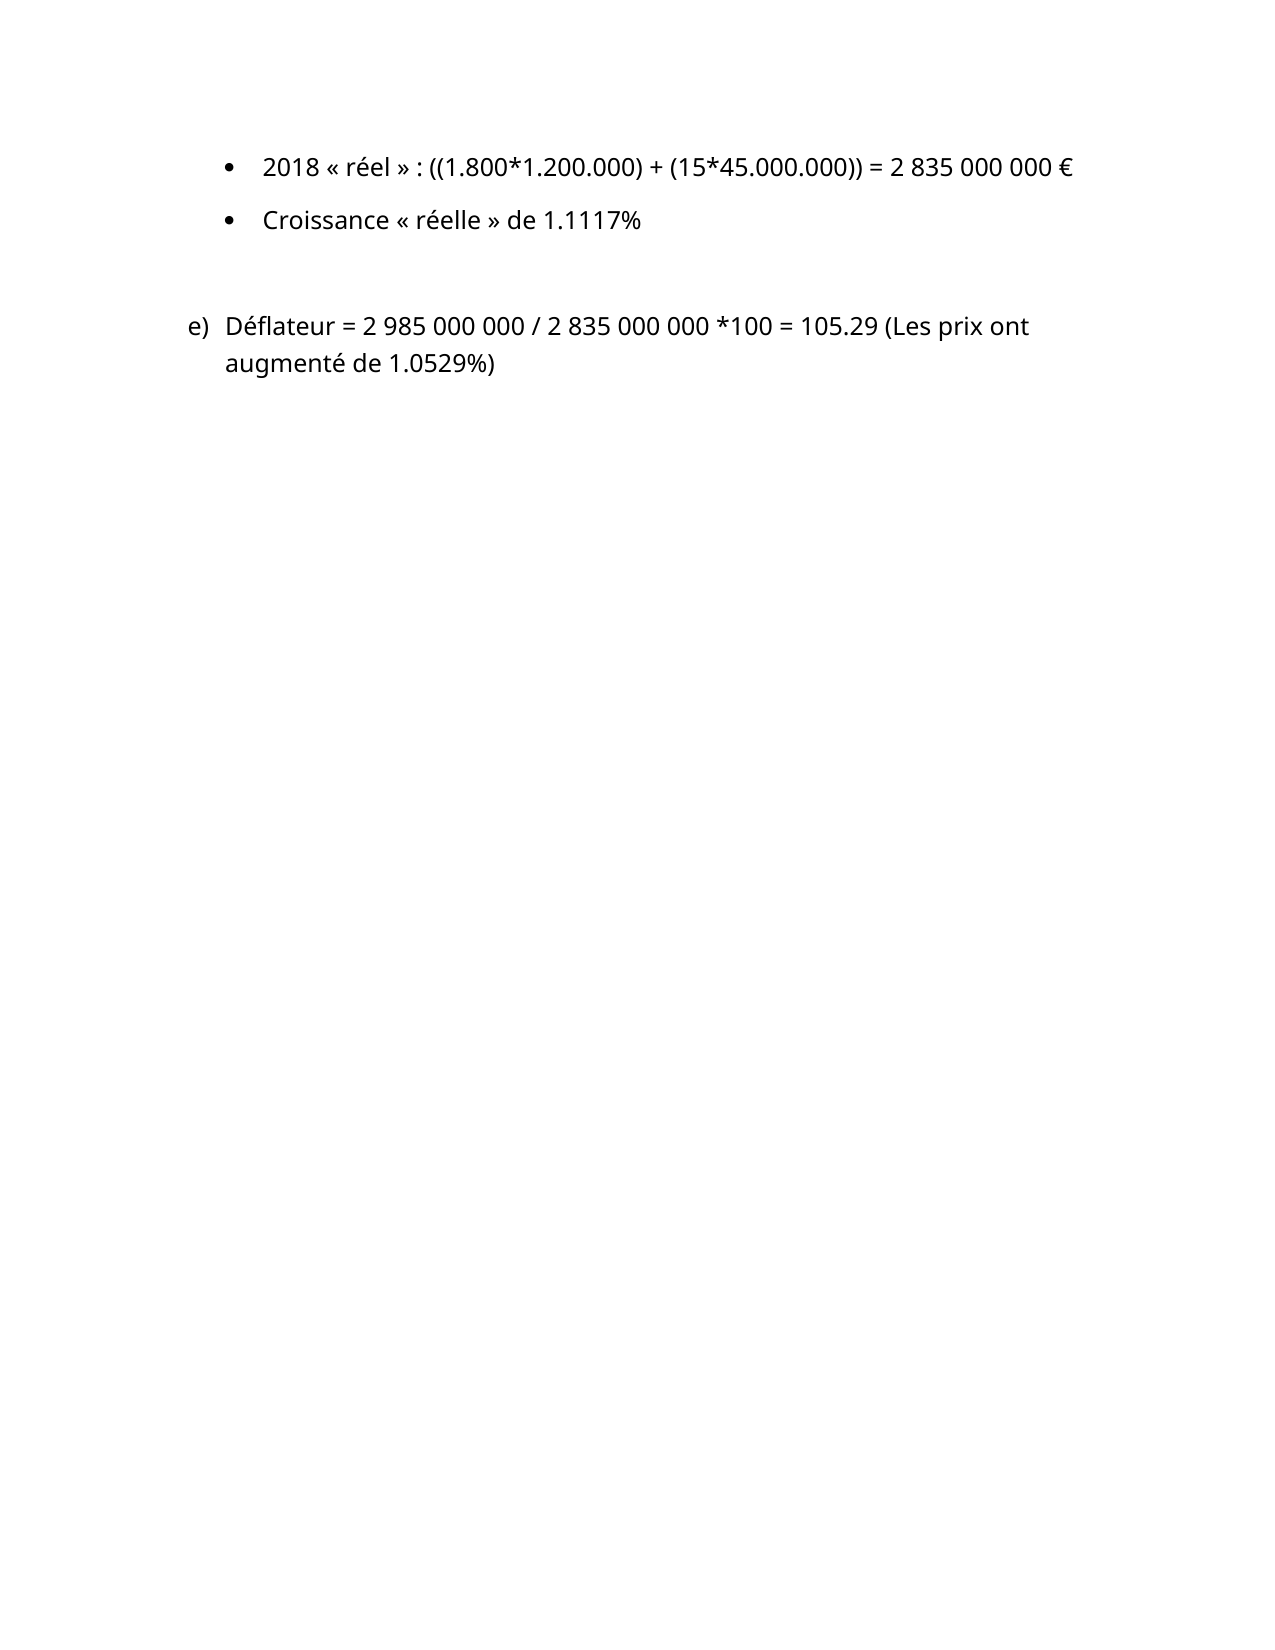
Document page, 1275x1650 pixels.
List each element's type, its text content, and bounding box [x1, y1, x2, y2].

list 2018 « réel » : ((1.800*1.200.000) + (15*45.000.000)) = 2 835 000 000 € [225, 150, 1125, 184]
list Croissance « réelle » de 1.1117% [225, 203, 1125, 237]
list Déflateur = 2 985 000 000 / 2 835 000 000 *100 = 105.29 (Les prix ont augmenté de 1.0529%) [187, 309, 1125, 379]
